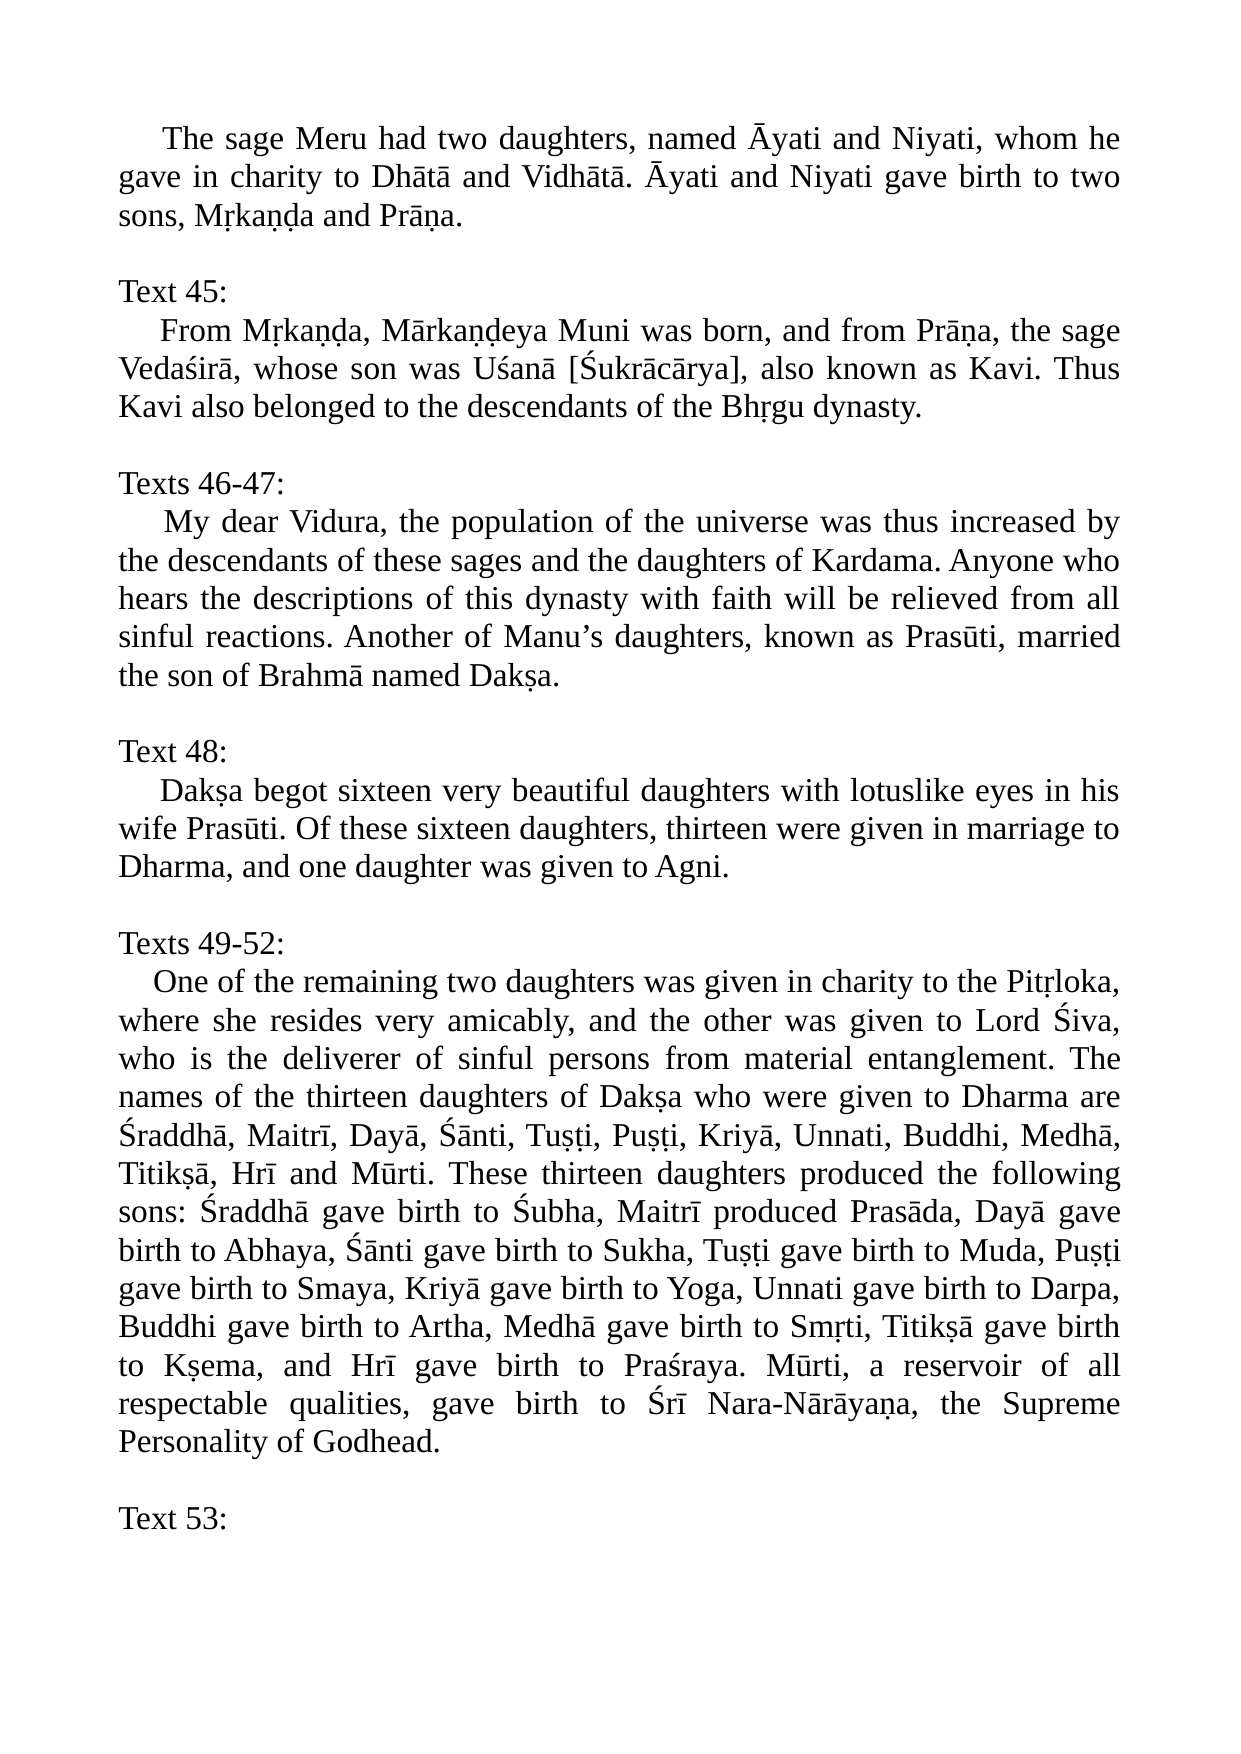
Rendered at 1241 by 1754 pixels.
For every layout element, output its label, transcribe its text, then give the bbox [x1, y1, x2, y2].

text From Mṛkaṇḍa, Mārkaṇḍeya Muni was born, and from Prāṇa, the sage Vedaśirā, whose son was Uśanā [Śukrācārya], also known as Kavi. Thus Kavi also belonged to the descendants of the Bhṛgu dynasty. [118, 310, 1122, 425]
text My dear Vidura, the population of the universe was thus increased by the descendants of these sages and the daughters of Kardama. Anyone who hears the descriptions of this dynasty with faith will be relieved from all sinful reactions. Another of Manu’s daughters, known as Prasūti, married the son of Brahmā named Dakṣa. [118, 501, 1122, 693]
text Text 45: [118, 271, 1122, 310]
text Text 48: [118, 731, 1122, 770]
text Text 53: [118, 1498, 1122, 1536]
text One of the remaining two daughters was given in charity to the Pitṛloka, where she resides very amicably, and the other was given to Lord Śiva, who is the deliverer of sinful persons from material entanglement. The names of the thirteen daughters of Dakṣa who were given to Dharma are Śraddhā, Maitrī, Dayā, Śānti, Tuṣṭi, Puṣṭi, Kriyā, Unnati, Buddhi, Medhā, Titikṣā, Hrī and Mūrti. These thirteen daughters produced the following sons: Śraddhā gave birth to Śubha, Maitrī produced Prasāda, Dayā gave birth to Abhaya, Śānti gave birth to Sukha, Tuṣṭi gave birth to Muda, Puṣṭi gave birth to Smaya, Kriyā gave birth to Yoga, Unnati gave birth to Darpa, Buddhi gave birth to Artha, Medhā gave birth to Smṛti, Titikṣā gave birth to Kṣema, and Hrī gave birth to Praśraya. Mūrti, a reservoir of all respectable qualities, gave birth to Śrī Nara-Nārāyaṇa, the Supreme Personality of Godhead. [118, 961, 1122, 1460]
text Texts 46-47: [118, 463, 1122, 501]
text Dakṣa begot sixteen very beautiful daughters with lotuslike eyes in his wife Prasūti. Of these sixteen daughters, thirteen were given in marriage to Dharma, and one daughter was given to Agni. [118, 770, 1122, 885]
text The sage Meru had two daughters, named Āyati and Niyati, whom he gave in charity to Dhātā and Vidhātā. Āyati and Niyati gave birth to two sons, Mṛkaṇḍa and Prāṇa. [118, 118, 1122, 233]
text Texts 49-52: [118, 923, 1122, 961]
